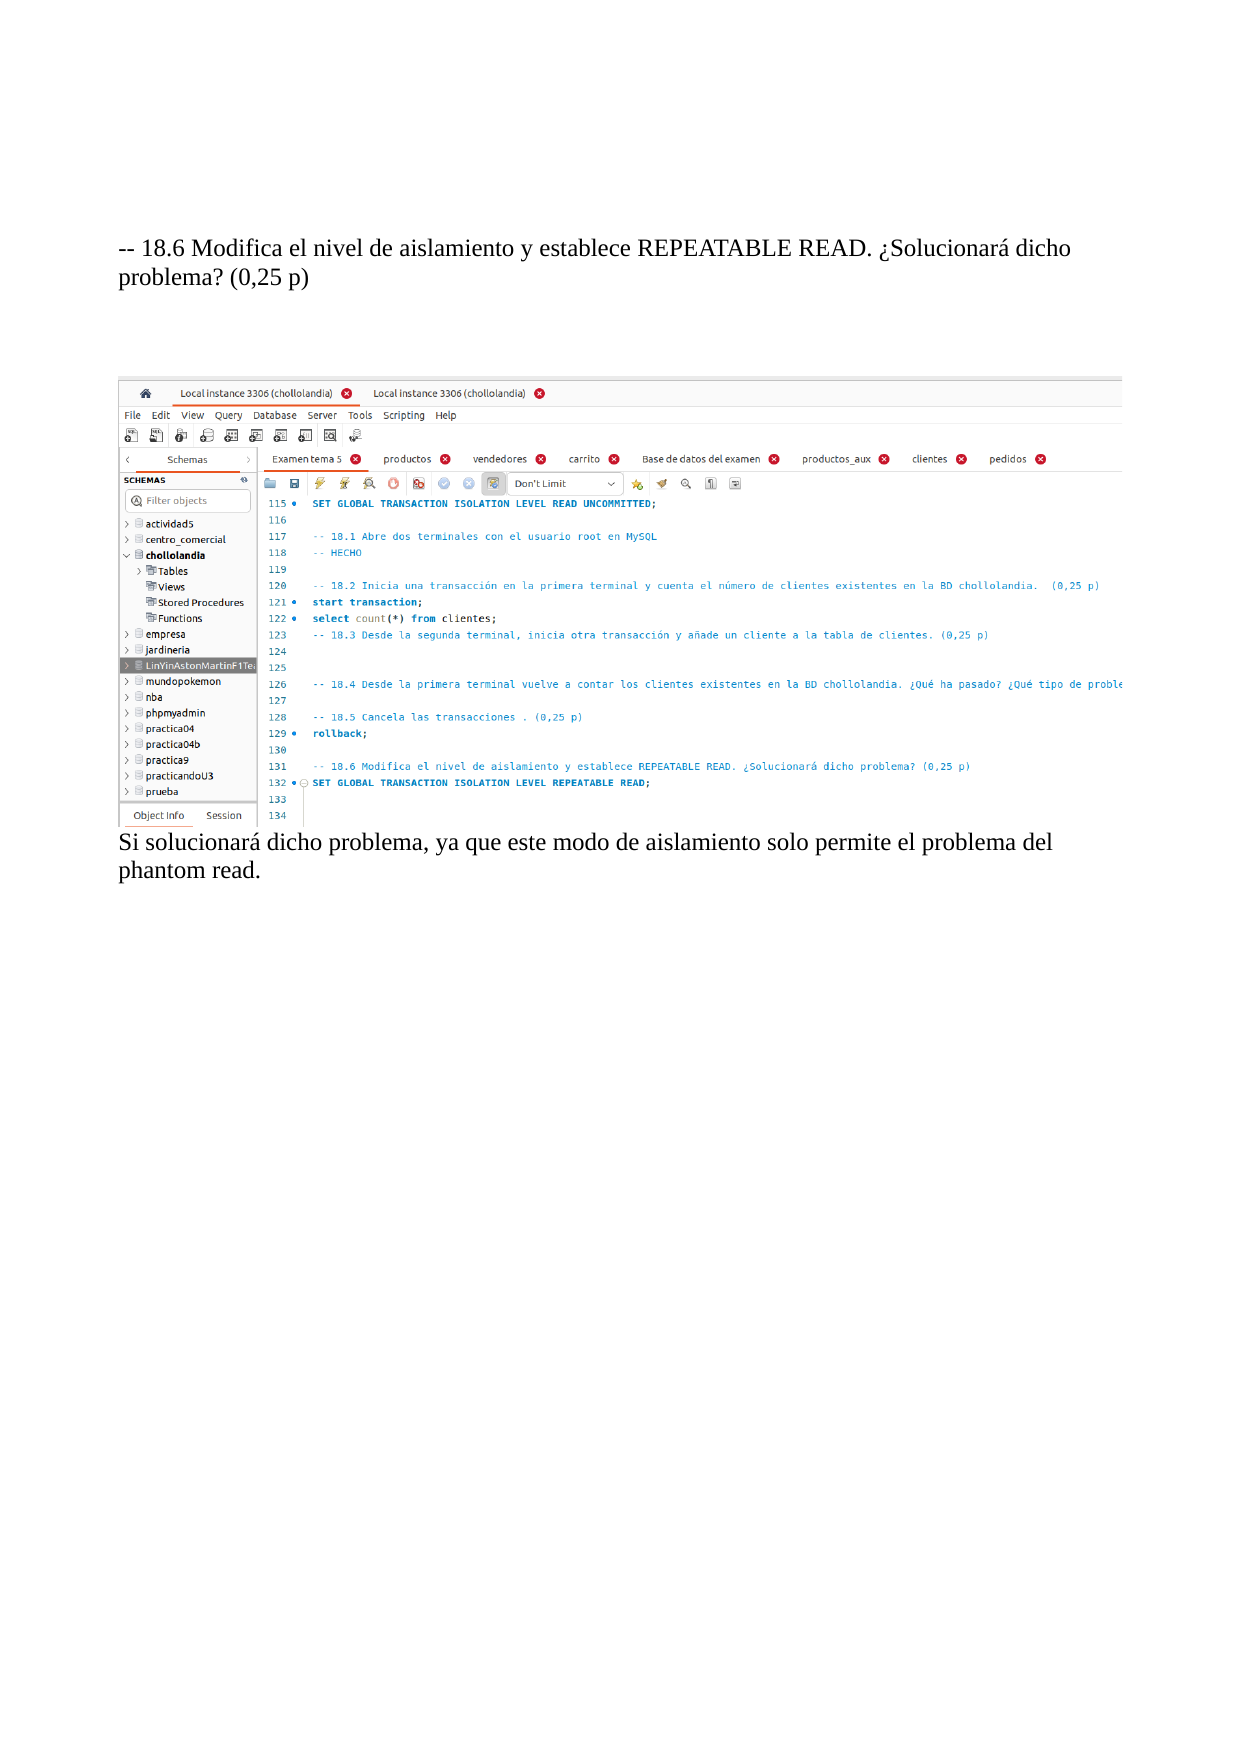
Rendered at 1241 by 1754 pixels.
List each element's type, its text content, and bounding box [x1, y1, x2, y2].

text Si solucionará dicho problema, ya que este modo de aislamiento solo permite el problema del phantom read. [118, 827, 1122, 884]
text -- 18.6 Modifica el nivel de aislamiento y establece REPEATABLE READ. ¿Solucionará dicho problema? (0,25 p) [118, 233, 1122, 291]
picture [118, 376, 1123, 827]
